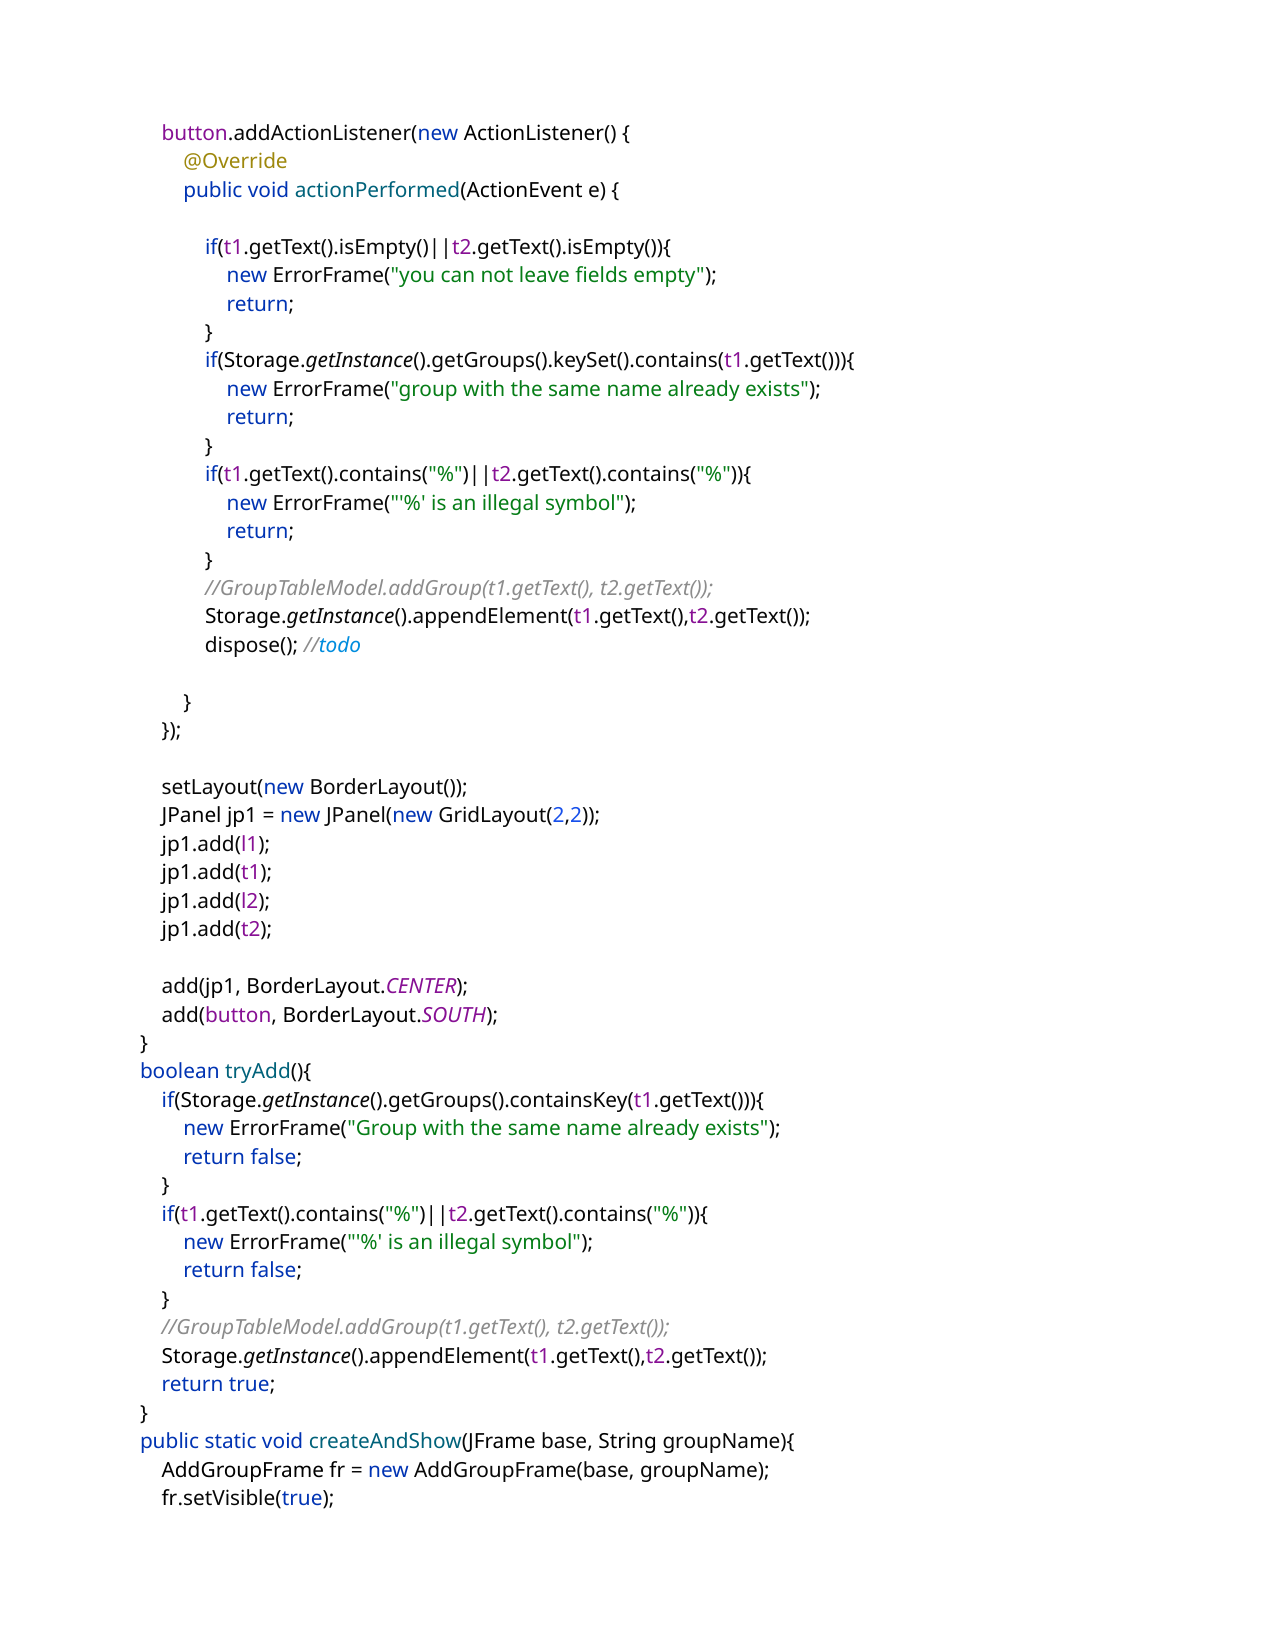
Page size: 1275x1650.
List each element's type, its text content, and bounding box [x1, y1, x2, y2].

text button.addActionListener(new ActionListener() { @Override public void actionPerformed(ActionEvent e) { if(t1.getText().isEmpty()||t2.getText().isEmpty()){ new ErrorFrame("you can not leave fields empty"); return; } if(Storage.getInstance().getGroups().keySet().contains(t1.getText())){ new ErrorFrame("group with the same name already exists"); return; } if(t1.getText().contains("%")||t2.getText().contains("%")){ new ErrorFrame("'%' is an illegal symbol"); return; } //GroupTableModel.addGroup(t1.getText(), t2.getText()); Storage.getInstance().appendElement(t1.getText(),t2.getText()); dispose(); //todo } }); setLayout(new BorderLayout()); JPanel jp1 = new JPanel(new GridLayout(2,2)); jp1.add(l1); jp1.add(t1); jp1.add(l2); jp1.add(t2); add(jp1, BorderLayout.CENTER); add(button, BorderLayout.SOUTH); } boolean tryAdd(){ if(Storage.getInstance().getGroups().containsKey(t1.getText())){ new ErrorFrame("Group with the same name already exists"); return false; } if(t1.getText().contains("%")||t2.getText().contains("%")){ new ErrorFrame("'%' is an illegal symbol"); return false; } //GroupTableModel.addGroup(t1.getText(), t2.getText()); Storage.getInstance().appendElement(t1.getText(),t2.getText()); return true; } public static void createAndShow(JFrame base, String groupName){ AddGroupFrame fr = new AddGroupFrame(base, groupName); fr.setVisible(true); [118, 118, 1157, 1512]
